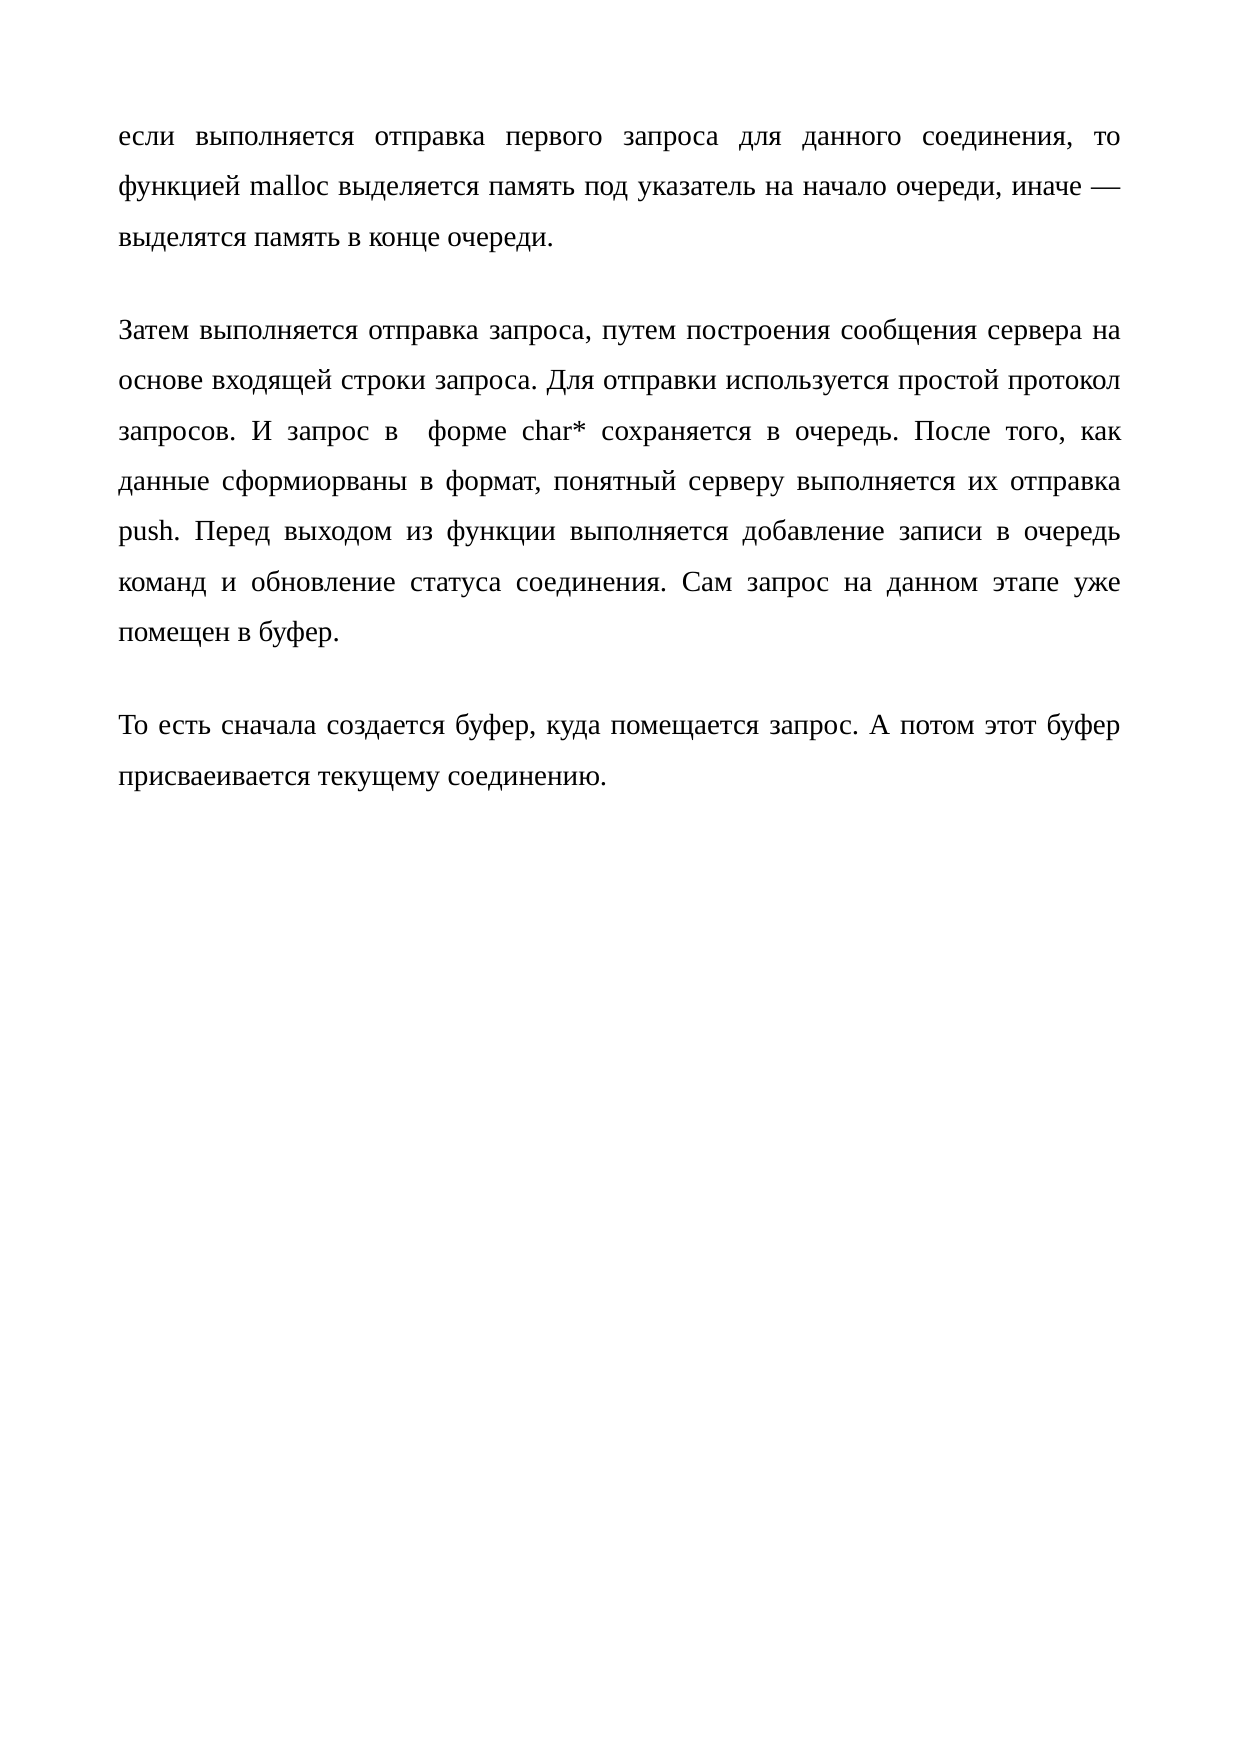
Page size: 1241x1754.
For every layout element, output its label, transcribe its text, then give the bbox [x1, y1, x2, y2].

text То есть сначала создается буфер, куда помещается запрос. А потом этот буфер присваеивается текущему соединению. [118, 707, 1122, 791]
text Затем выполняется отправка запроса, путем построения сообщения сервера на основе входящей строки запроса. Для отправки используется простой протокол запросов. И запрос в форме char* сохраняется в очередь. После того, как данные сформиорваны в формат, понятный серверу выполняется их отправка push. Перед выходом из функции выполняется добавление записи в очередь команд и обновление статуса соединения. Сам запрос на данном этапе уже помещен в буфер. [118, 312, 1122, 648]
text если выполняется отправка первого запроса для данного соединения, то функцией malloc выделяется память под указатель на начало очереди, иначе — выделятся память в конце очереди. [118, 118, 1122, 252]
